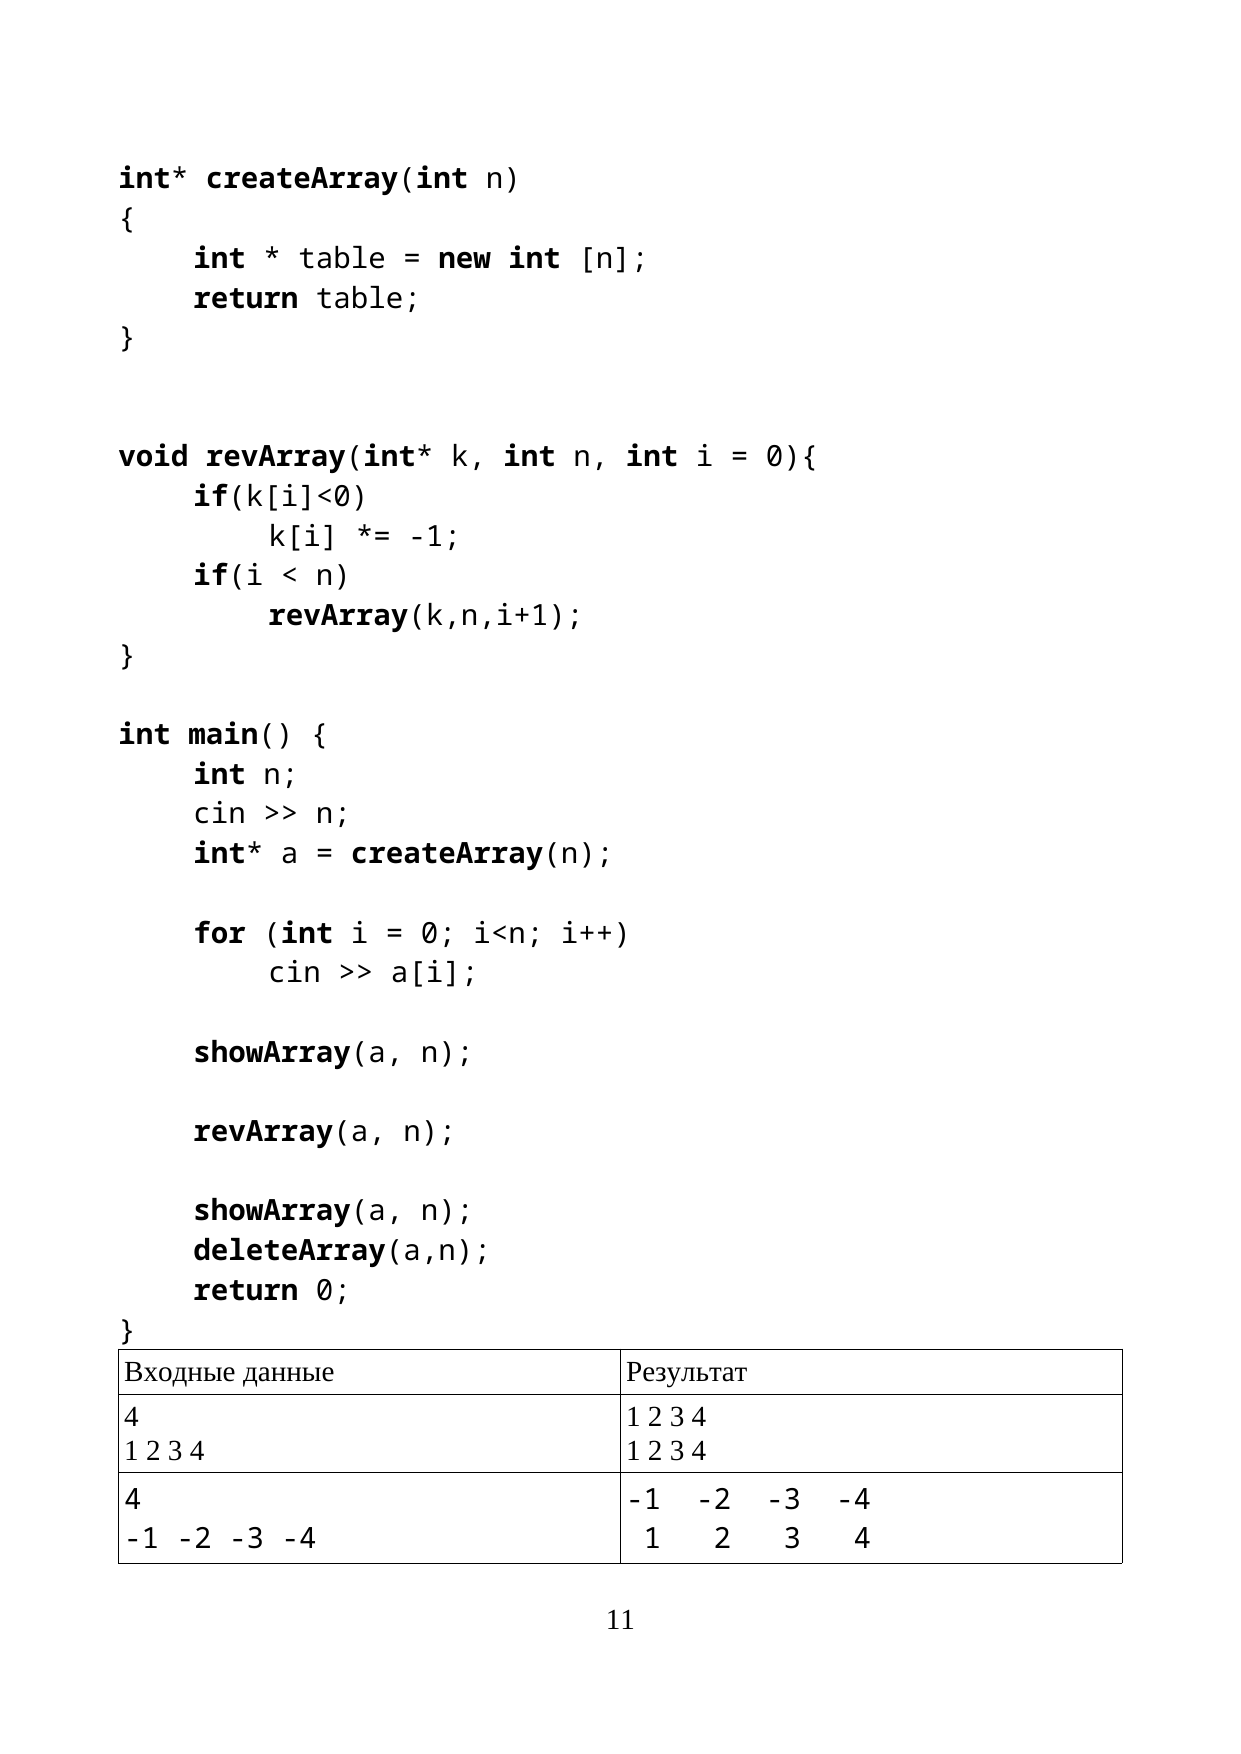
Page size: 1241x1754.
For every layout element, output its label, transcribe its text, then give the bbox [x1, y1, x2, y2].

text int* a = createArray(n); [118, 832, 1122, 872]
text int * table = new int [n]; [118, 237, 1122, 277]
text cin >> n; [118, 793, 1122, 832]
text } [118, 317, 1122, 356]
text showArray(a, n); [118, 1031, 1122, 1071]
text return 0; [118, 1269, 1122, 1309]
text { [118, 197, 1122, 237]
text void revArray(int* k, int n, int i = 0){ [118, 436, 1122, 475]
table_cell 4 1 2 3 4 [119, 1395, 620, 1472]
text deleteArray(a,n); [118, 1229, 1122, 1269]
text int main() { [118, 713, 1122, 753]
text cin >> a[i]; [118, 952, 1122, 991]
table_cell 1 2 3 4 1 2 3 4 [621, 1395, 1122, 1472]
text if(k[i]<0) [118, 475, 1122, 515]
table_cell 4 -1 -2 -3 -4 [119, 1473, 620, 1563]
text showArray(a, n); [118, 1190, 1122, 1229]
text revArray(k,n,i+1); [118, 594, 1122, 634]
text return table; [118, 277, 1122, 317]
text int n; [118, 753, 1122, 793]
table_header Входные данные [119, 1350, 620, 1393]
text revArray(a, n); [118, 1110, 1122, 1150]
text } [118, 634, 1122, 674]
text for (int i = 0; i<n; i++) [118, 912, 1122, 952]
table_header Результат [621, 1350, 1122, 1393]
text int* createArray(int n) [118, 158, 1122, 197]
table_cell -1 -2 -3 -4 1 2 3 4 [621, 1473, 1122, 1563]
text k[i] *= -1; [118, 515, 1122, 555]
text if(i < n) [118, 555, 1122, 594]
text } [118, 1309, 1122, 1348]
